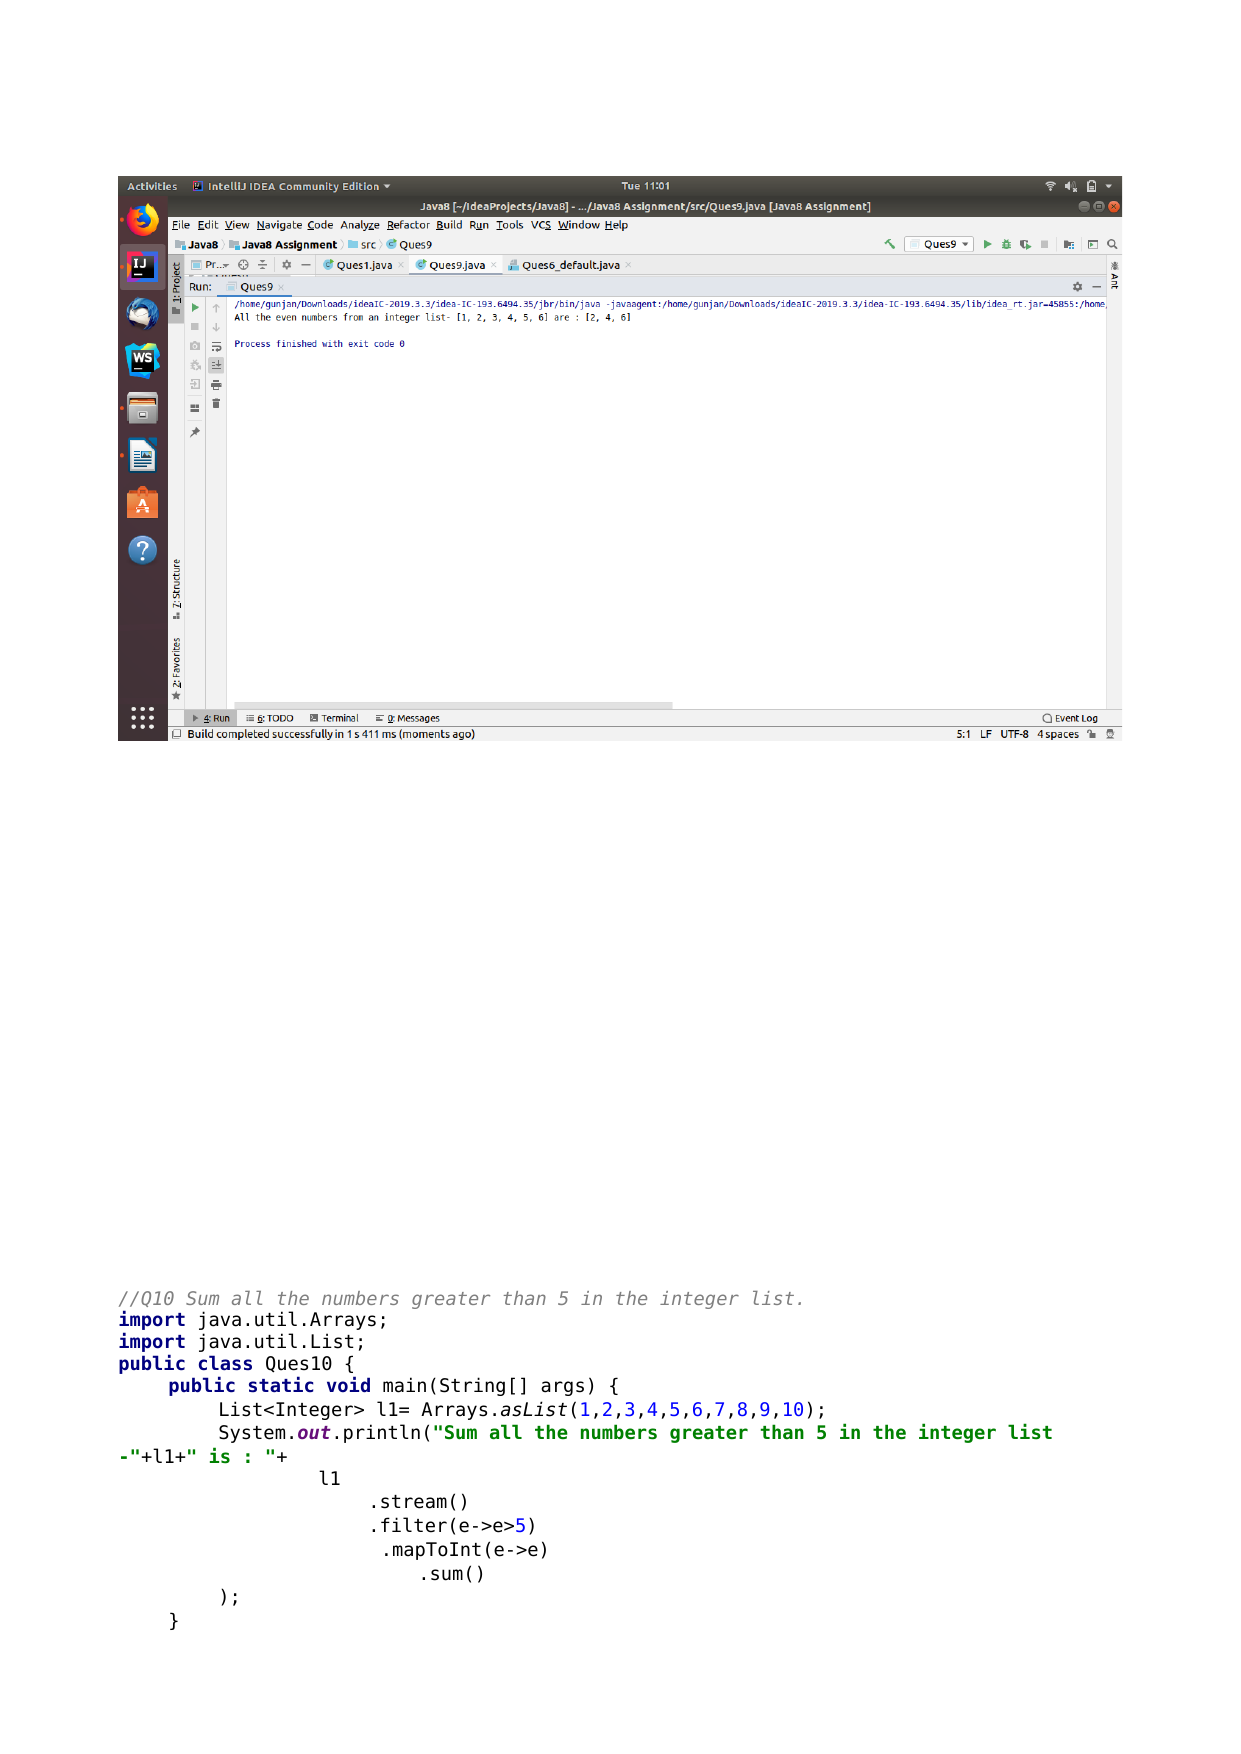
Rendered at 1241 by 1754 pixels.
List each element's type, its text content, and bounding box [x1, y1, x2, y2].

text public static void main(String[] args) { [118, 1375, 1122, 1399]
text List<Integer> l1= Arrays.asList(1,2,3,4,5,6,7,8,9,10); [118, 1399, 1122, 1422]
text ); [118, 1586, 1122, 1610]
text import java.util.Arrays; [118, 1309, 1122, 1331]
text .sum() [118, 1562, 1122, 1586]
text l1 [118, 1468, 1122, 1492]
text //Q10 Sum all the numbers greater than 5 in the integer list. [118, 1288, 1122, 1309]
text .mapToInt(e->e) [118, 1539, 1122, 1562]
picture [118, 176, 1123, 741]
text public class Ques10 { [118, 1353, 1122, 1375]
text .filter(e->e>5) [118, 1515, 1122, 1539]
text .stream() [118, 1492, 1122, 1515]
text } [118, 1610, 1122, 1633]
text System.out.println("Sum all the numbers greater than 5 in the integer list -"+l1+" is : "+ [118, 1422, 1122, 1468]
text import java.util.List; [118, 1331, 1122, 1353]
